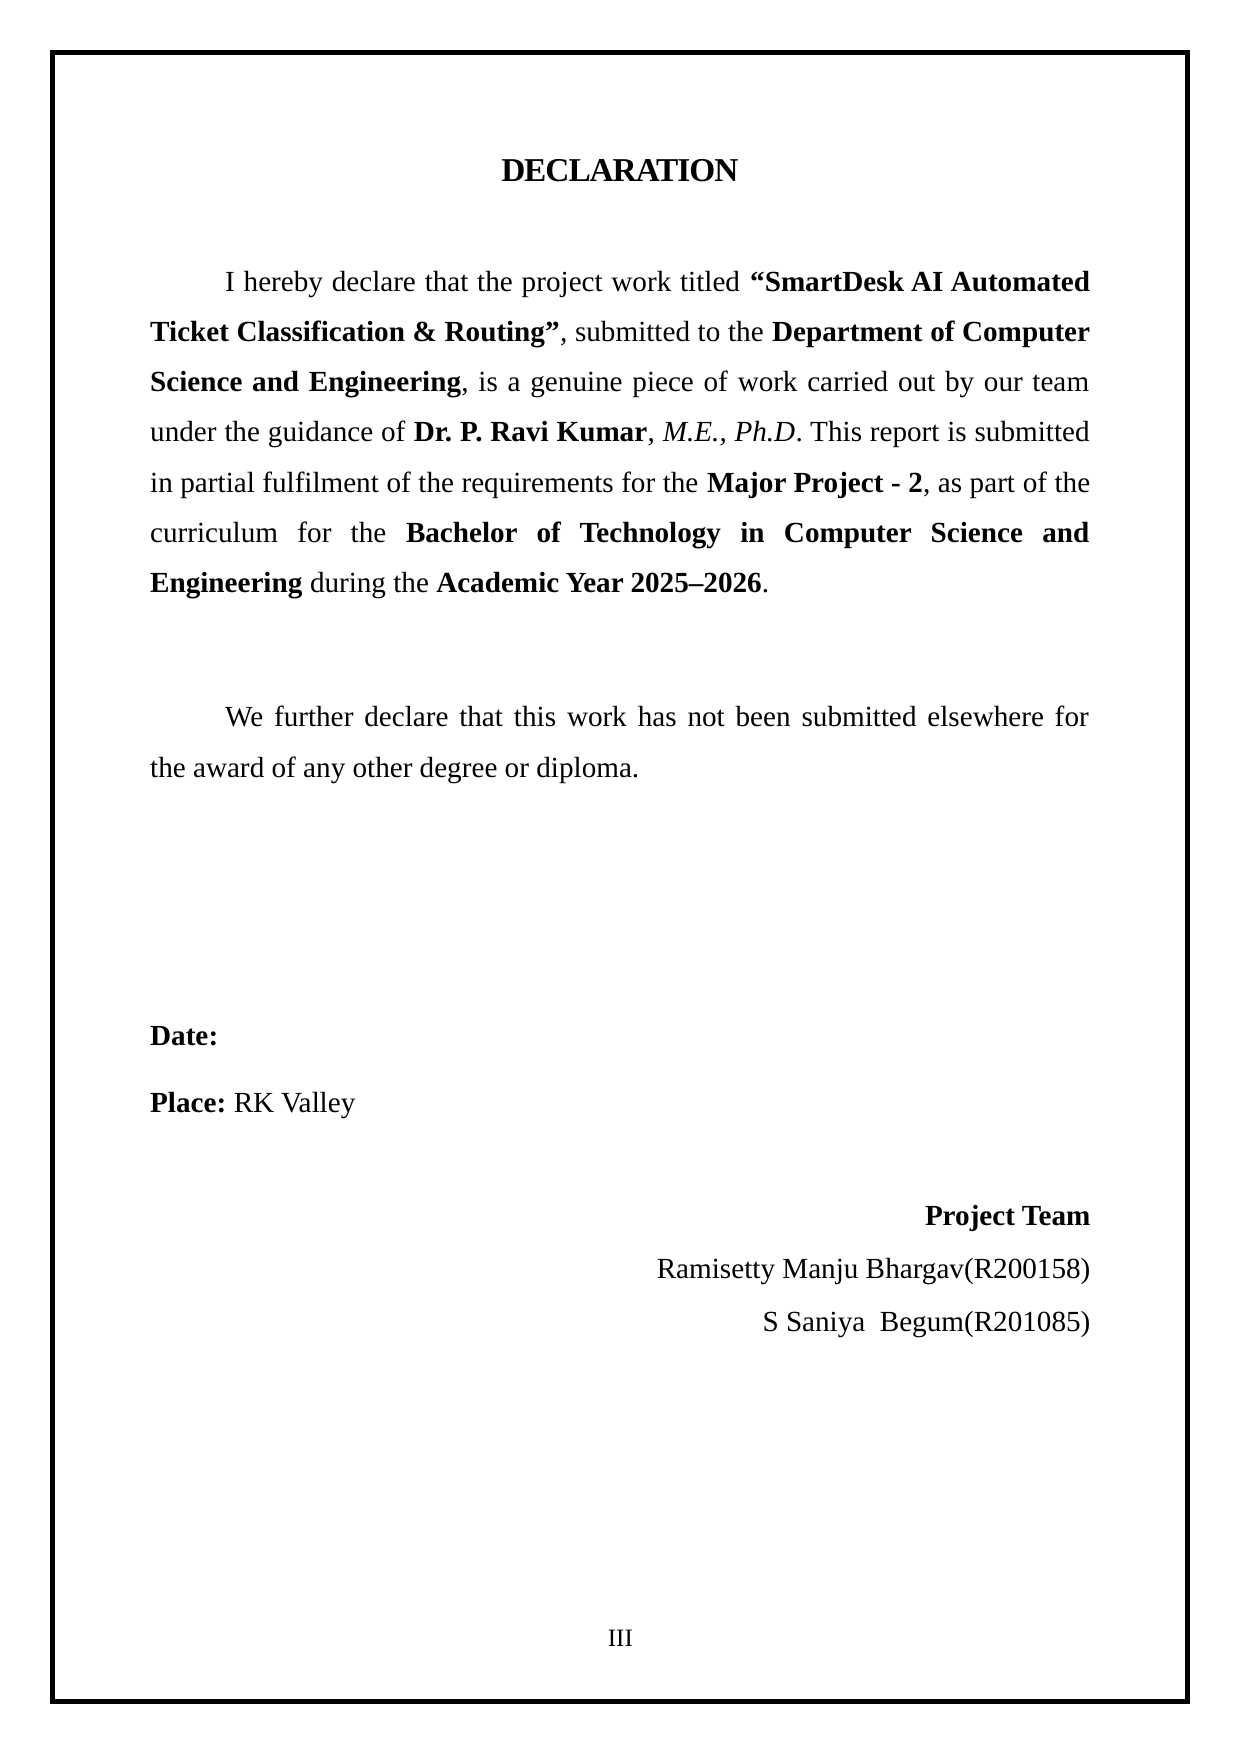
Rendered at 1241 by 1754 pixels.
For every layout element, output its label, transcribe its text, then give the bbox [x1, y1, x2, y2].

text Date: [150, 1018, 1090, 1051]
title DECLARATION [150, 150, 1090, 188]
text S Saniya Begum(R201085) [150, 1304, 1090, 1337]
text Project Team [150, 1198, 1090, 1232]
text I hereby declare that the project work titled “SmartDesk AI Automated Ticket Classification & Routing”, submitted to the Department of Computer Science and Engineering, is a genuine piece of work carried out by our team under the guidance of Dr. P. Ravi Kumar, M.E., Ph.D. This report is submitted in partial fulfilment of the requirements for the Major Project - 2, as part of the curriculum for the Bachelor of Technology in Computer Science and Engineering during the Academic Year 2025–2026. [150, 264, 1090, 599]
text We further declare that this work has not been submitted elsewhere for the award of any other degree or diploma. [150, 699, 1090, 783]
text Ramisetty Manju Bhargav(R200158) [150, 1251, 1090, 1285]
text Place: RK Valley [150, 1085, 1090, 1118]
